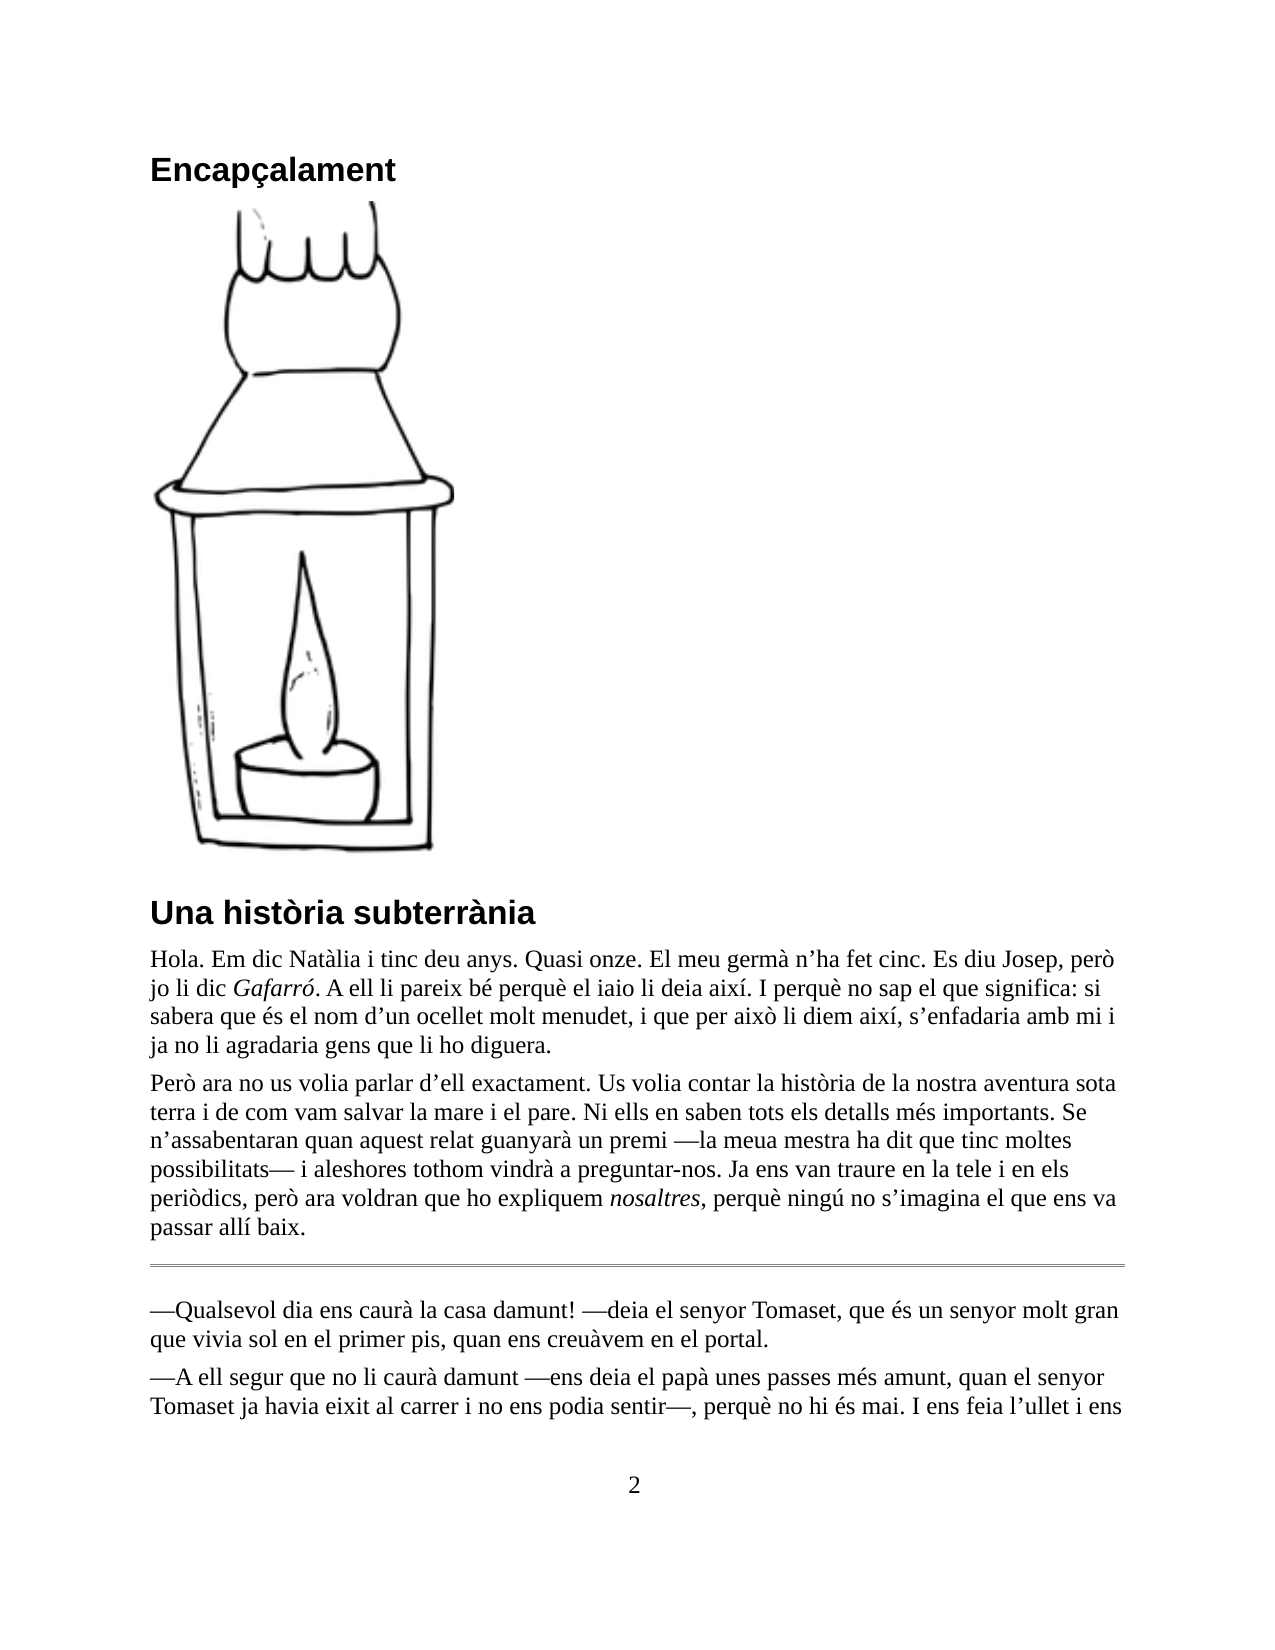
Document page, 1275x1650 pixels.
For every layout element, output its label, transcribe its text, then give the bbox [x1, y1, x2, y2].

picture [150, 201, 455, 868]
subtitle Una història subterrània [150, 893, 1125, 931]
text Hola. Em dic Natàlia i tinc deu anys. Quasi onze. El meu germà n’ha fet cinc. Es diu Josep, però jo li dic Gafarró. A ell li pareix bé perquè el iaio li deia així. I perquè no sap el que significa: si sabera que és el nom d’un ocellet molt menudet, i que per això li diem així, s’enfadaria amb mi i ja no li agradaria gens que li ho diguera. [150, 944, 1125, 1059]
text Però ara no us volia parlar d’ell exactament. Us volia contar la història de la nostra aventura sota terra i de com vam salvar la mare i el pare. Ni ells en saben tots els detalls més importants. Se n’assabentaran quan aquest relat guanyarà un premi —la meua mestra ha dit que tinc moltes possibilitats— i aleshores tothom vindrà a preguntar-nos. Ja ens van traure en la tele i en els periòdics, però ara voldran que ho expliquem nosaltres, perquè ningú no s’imagina el que ens va passar allí baix. [150, 1068, 1125, 1240]
text —A ell segur que no li caurà damunt —ens deia el papà unes passes més amunt, quan el senyor Tomaset ja havia eixit al carrer i no ens podia sentir—, perquè no hi és mai. I ens feia l’ullet i ens [150, 1362, 1125, 1419]
text —Qualsevol dia ens caurà la casa damunt! —deia el senyor Tomaset, que és un senyor molt gran que vivia sol en el primer pis, quan ens creuàvem en el portal. [150, 1296, 1125, 1353]
subtitle Encapçalament [150, 150, 1125, 189]
